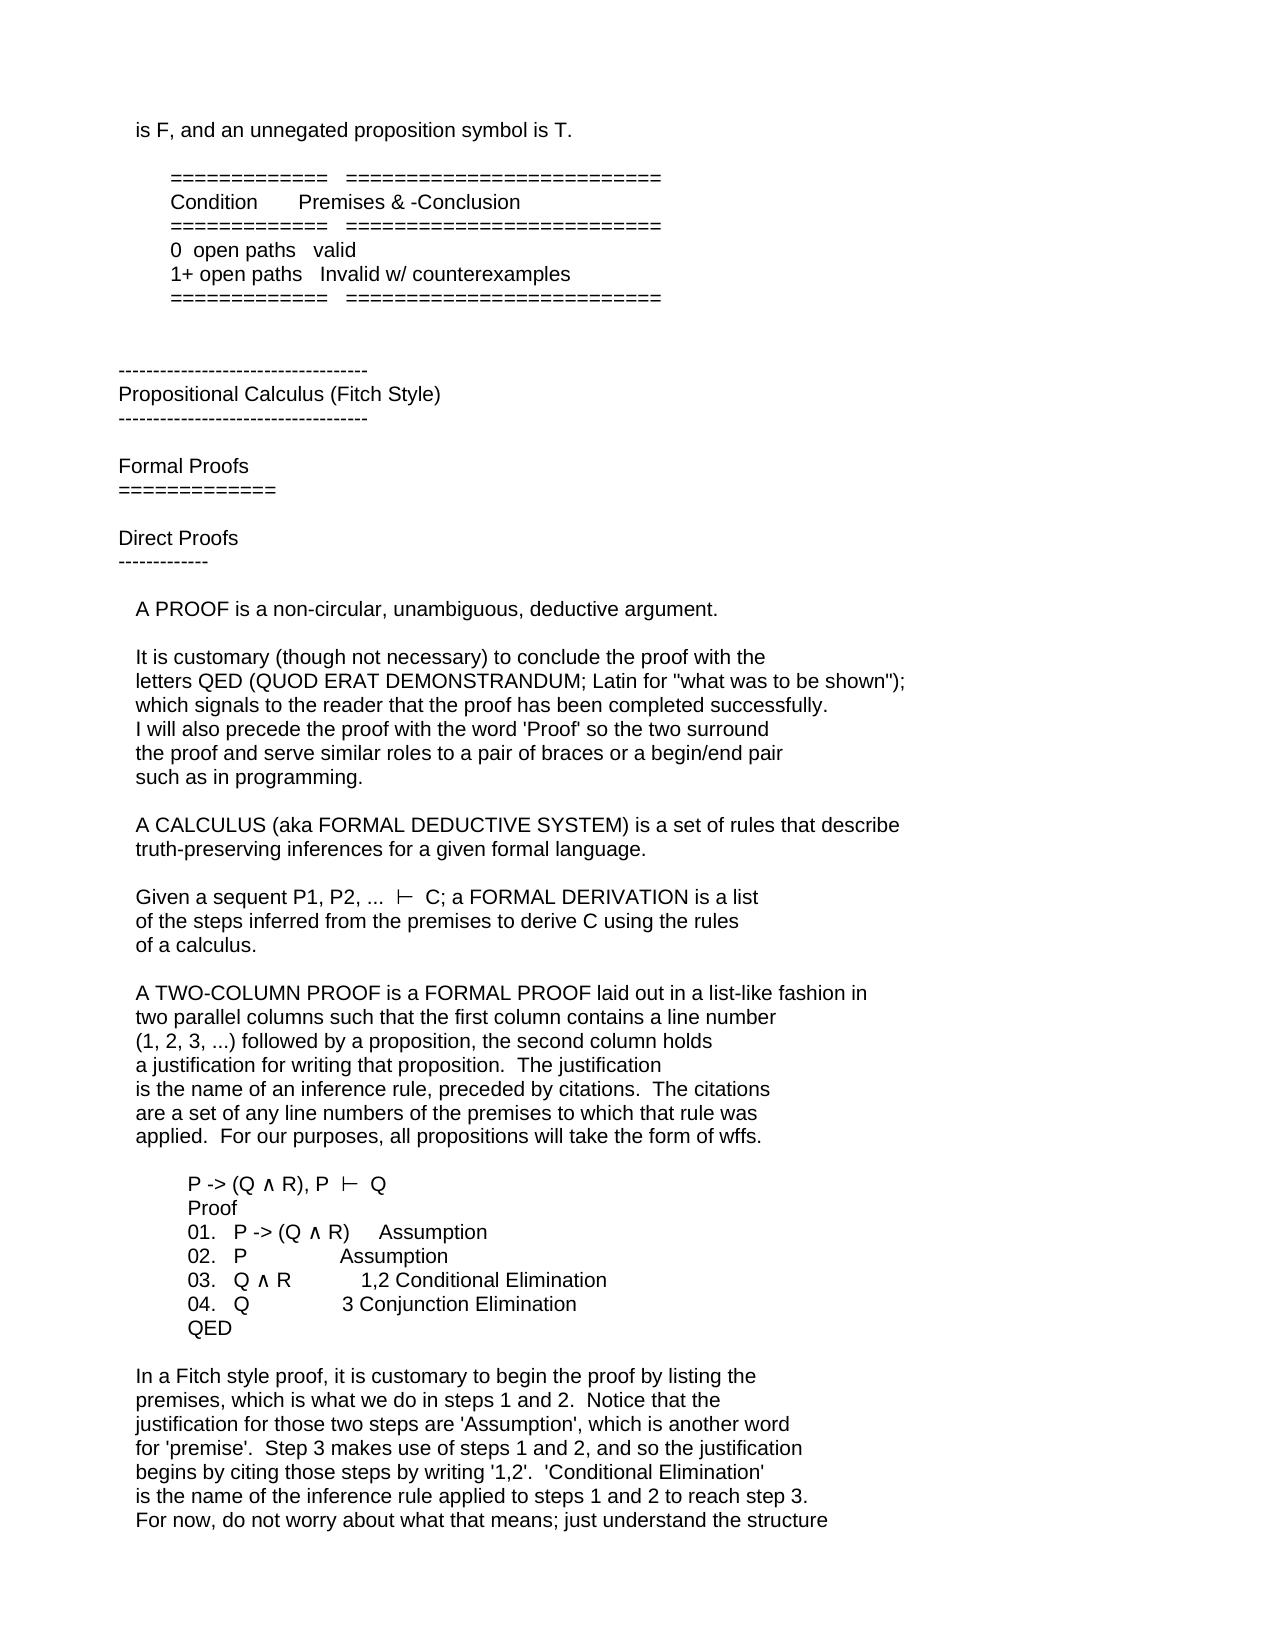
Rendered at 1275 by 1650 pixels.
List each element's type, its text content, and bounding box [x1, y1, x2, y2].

text A PROOF is a non-circular, unambiguous, deductive argument. [118, 597, 1157, 621]
text Formal Proofs [118, 453, 1157, 477]
text 04. Q 3 Conjunction Elimination [118, 1292, 1157, 1316]
text 01. P -> (Q ∧ R) Assumption [118, 1220, 1157, 1244]
text justification for those two steps are 'Assumption', which is another word [118, 1412, 1157, 1436]
text ============= ========================== [118, 286, 1157, 310]
text For now, do not worry about what that means; just understand the structure [118, 1508, 1157, 1532]
text are a set of any line numbers of the premises to which that rule was [118, 1100, 1157, 1124]
text It is customary (though not necessary) to conclude the proof with the [118, 645, 1157, 669]
text 1+ open paths Invalid w/ counterexamples [118, 262, 1157, 286]
text which signals to the reader that the proof has been completed successfully. [118, 693, 1157, 717]
text In a Fitch style proof, it is customary to begin the proof by listing the [118, 1364, 1157, 1388]
text is F, and an unnegated proposition symbol is T. [118, 118, 1157, 142]
text ============= ========================== [118, 214, 1157, 238]
text begins by citing those steps by writing '1,2'. 'Conditional Elimination' [118, 1460, 1157, 1484]
text 0 open paths valid [118, 238, 1157, 262]
text such as in programming. [118, 765, 1157, 789]
text (1, 2, 3, ...) followed by a proposition, the second column holds [118, 1028, 1157, 1052]
text two parallel columns such that the first column contains a line number [118, 1004, 1157, 1028]
text a justification for writing that proposition. The justification [118, 1052, 1157, 1076]
text of a calculus. [118, 933, 1157, 957]
text 03. Q ∧ R 1,2 Conditional Elimination [118, 1268, 1157, 1292]
text Proof [118, 1196, 1157, 1220]
text ------------------------------------ [118, 358, 1157, 382]
text A TWO-COLUMN PROOF is a FORMAL PROOF laid out in a list-like fashion in [118, 981, 1157, 1004]
text truth-preserving inferences for a given formal language. [118, 837, 1157, 861]
text the proof and serve similar roles to a pair of braces or a begin/end pair [118, 741, 1157, 765]
text ------------------------------------ [118, 406, 1157, 429]
text ============= ========================== [118, 166, 1157, 190]
text for 'premise'. Step 3 makes use of steps 1 and 2, and so the justification [118, 1436, 1157, 1460]
text Condition Premises & -Conclusion [118, 190, 1157, 214]
text ============= [118, 477, 1157, 501]
text Given a sequent P1, P2, ... ⊢ C; a FORMAL DERIVATION is a list [118, 885, 1157, 909]
text QED [118, 1316, 1157, 1340]
text A CALCULUS (aka FORMAL DEDUCTIVE SYSTEM) is a set of rules that describe [118, 813, 1157, 837]
text applied. For our purposes, all propositions will take the form of wffs. [118, 1124, 1157, 1148]
text is the name of the inference rule applied to steps 1 and 2 to reach step 3. [118, 1484, 1157, 1508]
text of the steps inferred from the premises to derive C using the rules [118, 909, 1157, 933]
text Direct Proofs [118, 525, 1157, 549]
text I will also precede the proof with the word 'Proof' so the two surround [118, 717, 1157, 741]
text letters QED (QUOD ERAT DEMONSTRANDUM; Latin for "what was to be shown"); [118, 669, 1157, 693]
text premises, which is what we do in steps 1 and 2. Notice that the [118, 1388, 1157, 1412]
text is the name of an inference rule, preceded by citations. The citations [118, 1076, 1157, 1100]
text 02. P Assumption [118, 1244, 1157, 1268]
text Propositional Calculus (Fitch Style) [118, 382, 1157, 406]
text ------------- [118, 549, 1157, 573]
text P -> (Q ∧ R), P ⊢ Q [118, 1172, 1157, 1196]
